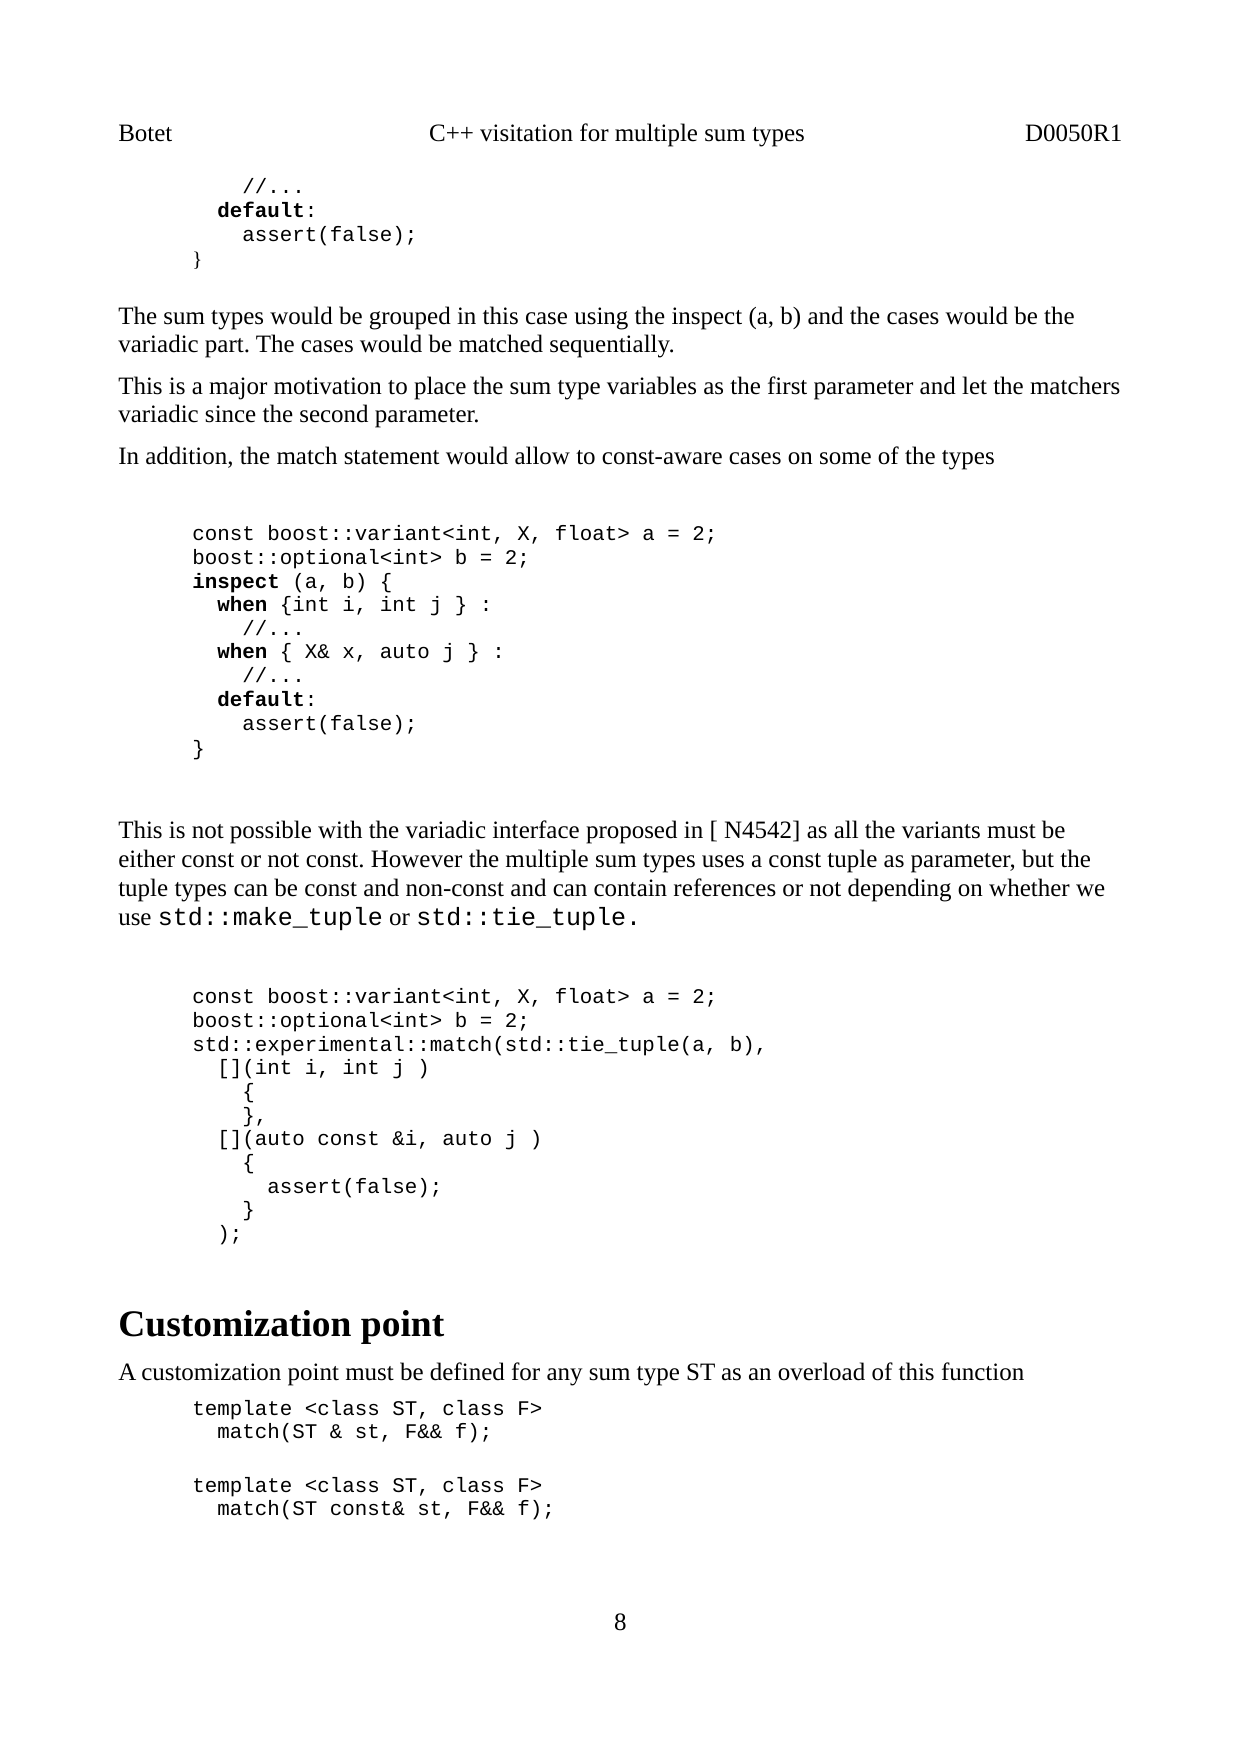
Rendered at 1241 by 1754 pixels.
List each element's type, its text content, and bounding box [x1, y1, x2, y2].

text This is not possible with the variadic interface proposed in [ N4542] as all the variants must be either const or not const. However the multiple sum types uses a const tuple as parameter, but the tuple types can be const and non-const and can contain references or not depending on whether we use std::make_tuple or std::tie_tuple. [118, 816, 1122, 933]
text assert(false); [192, 224, 1122, 247]
text A customization point must be defined for any sum type ST as an overload of this function [118, 1357, 1122, 1385]
subtitle Customization point [118, 1301, 1122, 1344]
text assert(false); [192, 712, 1122, 736]
text In addition, the match statement would allow to const-aware cases on some of the types [118, 441, 1122, 469]
text match(ST const& st, F&& f); [192, 1498, 1122, 1522]
text } [192, 1199, 1122, 1223]
text [](auto const &i, auto j ) [192, 1128, 1122, 1152]
text { [192, 1081, 1122, 1105]
text //... [192, 176, 1122, 200]
text const boost::variant<int, X, float> a = 2; [192, 986, 1122, 1010]
text boost::optional<int> b = 2; [192, 547, 1122, 571]
text default: [192, 689, 1122, 712]
text This is a major motivation to place the sum type variables as the first parameter and let the matchers variadic since the second parameter. [118, 371, 1122, 428]
text boost::optional<int> b = 2; [192, 1010, 1122, 1034]
text template <class ST, class F> [192, 1475, 1122, 1498]
text assert(false); [192, 1176, 1122, 1199]
text template <class ST, class F> [192, 1398, 1122, 1422]
text std::experimental::match(std::tie_tuple(a, b), [192, 1034, 1122, 1057]
text default: [192, 200, 1122, 224]
text The sum types would be grouped in this case using the inspect (a, b) and the cases would be the variadic part. The cases would be matched sequentially. [118, 301, 1122, 358]
text //... [192, 618, 1122, 642]
text [](int i, int j ) [192, 1057, 1122, 1081]
text }, [192, 1105, 1122, 1128]
text inspect (a, b) { [192, 571, 1122, 594]
text { [192, 1152, 1122, 1176]
text when { X& x, auto j } : [192, 642, 1122, 665]
text //... [192, 665, 1122, 689]
text } [118, 736, 1122, 762]
text when {int i, int j } : [192, 594, 1122, 618]
text ); [192, 1223, 1122, 1247]
text const boost::variant<int, X, float> a = 2; [192, 523, 1122, 547]
text } [192, 247, 1122, 271]
text match(ST & st, F&& f); [192, 1422, 1122, 1445]
